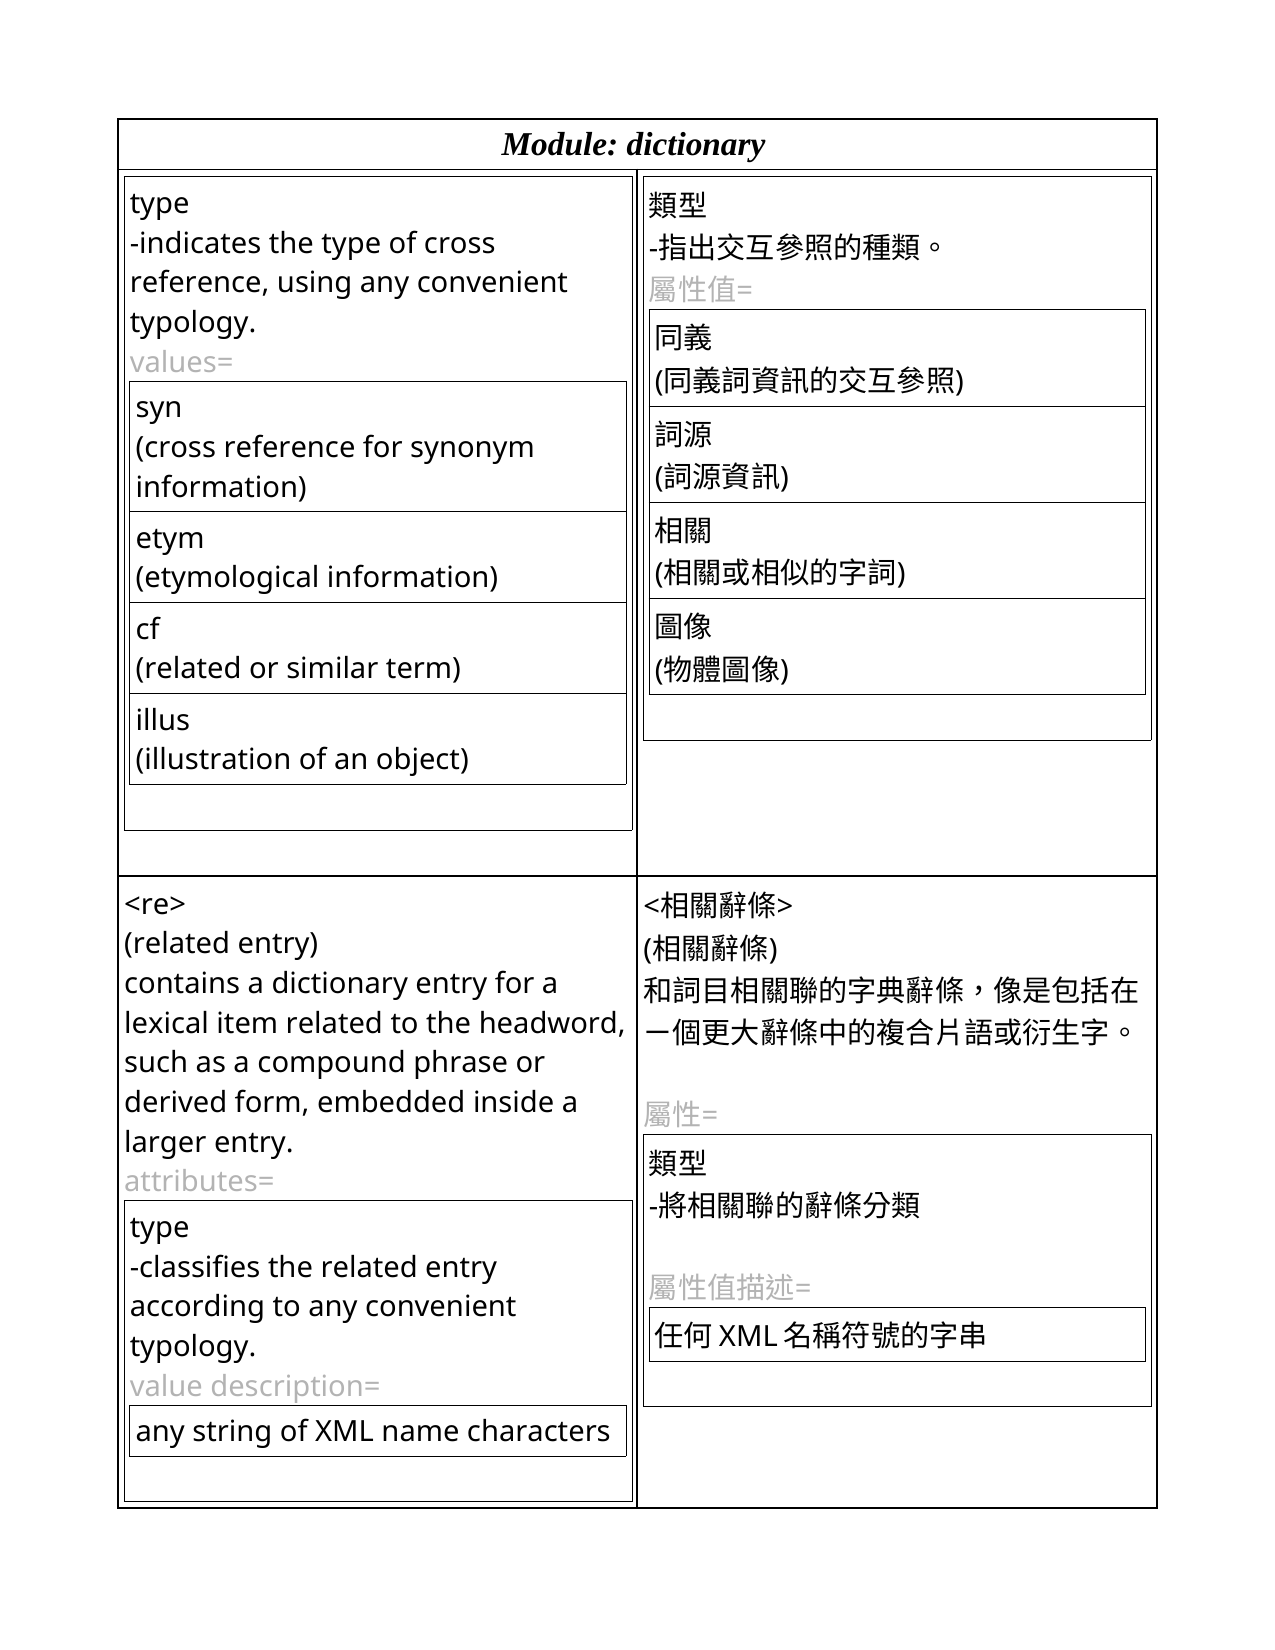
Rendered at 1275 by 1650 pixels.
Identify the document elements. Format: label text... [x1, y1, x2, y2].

table_header type -indicates the type of cross reference, using any convenient typology. values= [125, 177, 632, 829]
table_header 類型 -指出交互參照的種類。 屬性值= [644, 177, 1151, 740]
table_cell etym (etymological information) [130, 512, 626, 602]
table_cell <re> (related entry) contains a dictionary entry for a lexical item related to the headword, such as a compound phrase or derived form, embedded inside a larger entry. attributes= [119, 877, 636, 1507]
table_cell 相關 (相關或相似的字詞) [650, 503, 1145, 598]
table_header 同義 (同義詞資訊的交互參照) [650, 310, 1145, 406]
table_header syn (cross reference for synonym information) [130, 382, 626, 511]
table_cell [638, 170, 1156, 875]
table_header Module: dictionary [119, 120, 1156, 168]
table_cell <相關辭條> (相關辭條) 和詞目相關聯的字典辭條，像是包括在ㄧ個更大辭條中的複合片語或衍生字。 屬性= [638, 877, 1156, 1507]
table_cell 詞源 (詞源資訊) [650, 407, 1145, 502]
table_cell illus (illustration of an object) [130, 694, 626, 784]
table_cell cf (related or similar term) [130, 603, 626, 693]
table_header type -classifies the related entry according to any convenient typology. value description= [125, 1201, 632, 1501]
table_header 任何XML名稱符號的字串 [650, 1308, 1145, 1361]
table_header 類型 -將相關聯的辭條分類 屬性值描述= [644, 1135, 1151, 1406]
table_header any string of XML name characters [130, 1406, 626, 1456]
table_cell 圖像 (物體圖像) [650, 599, 1145, 694]
table_cell [119, 170, 636, 875]
